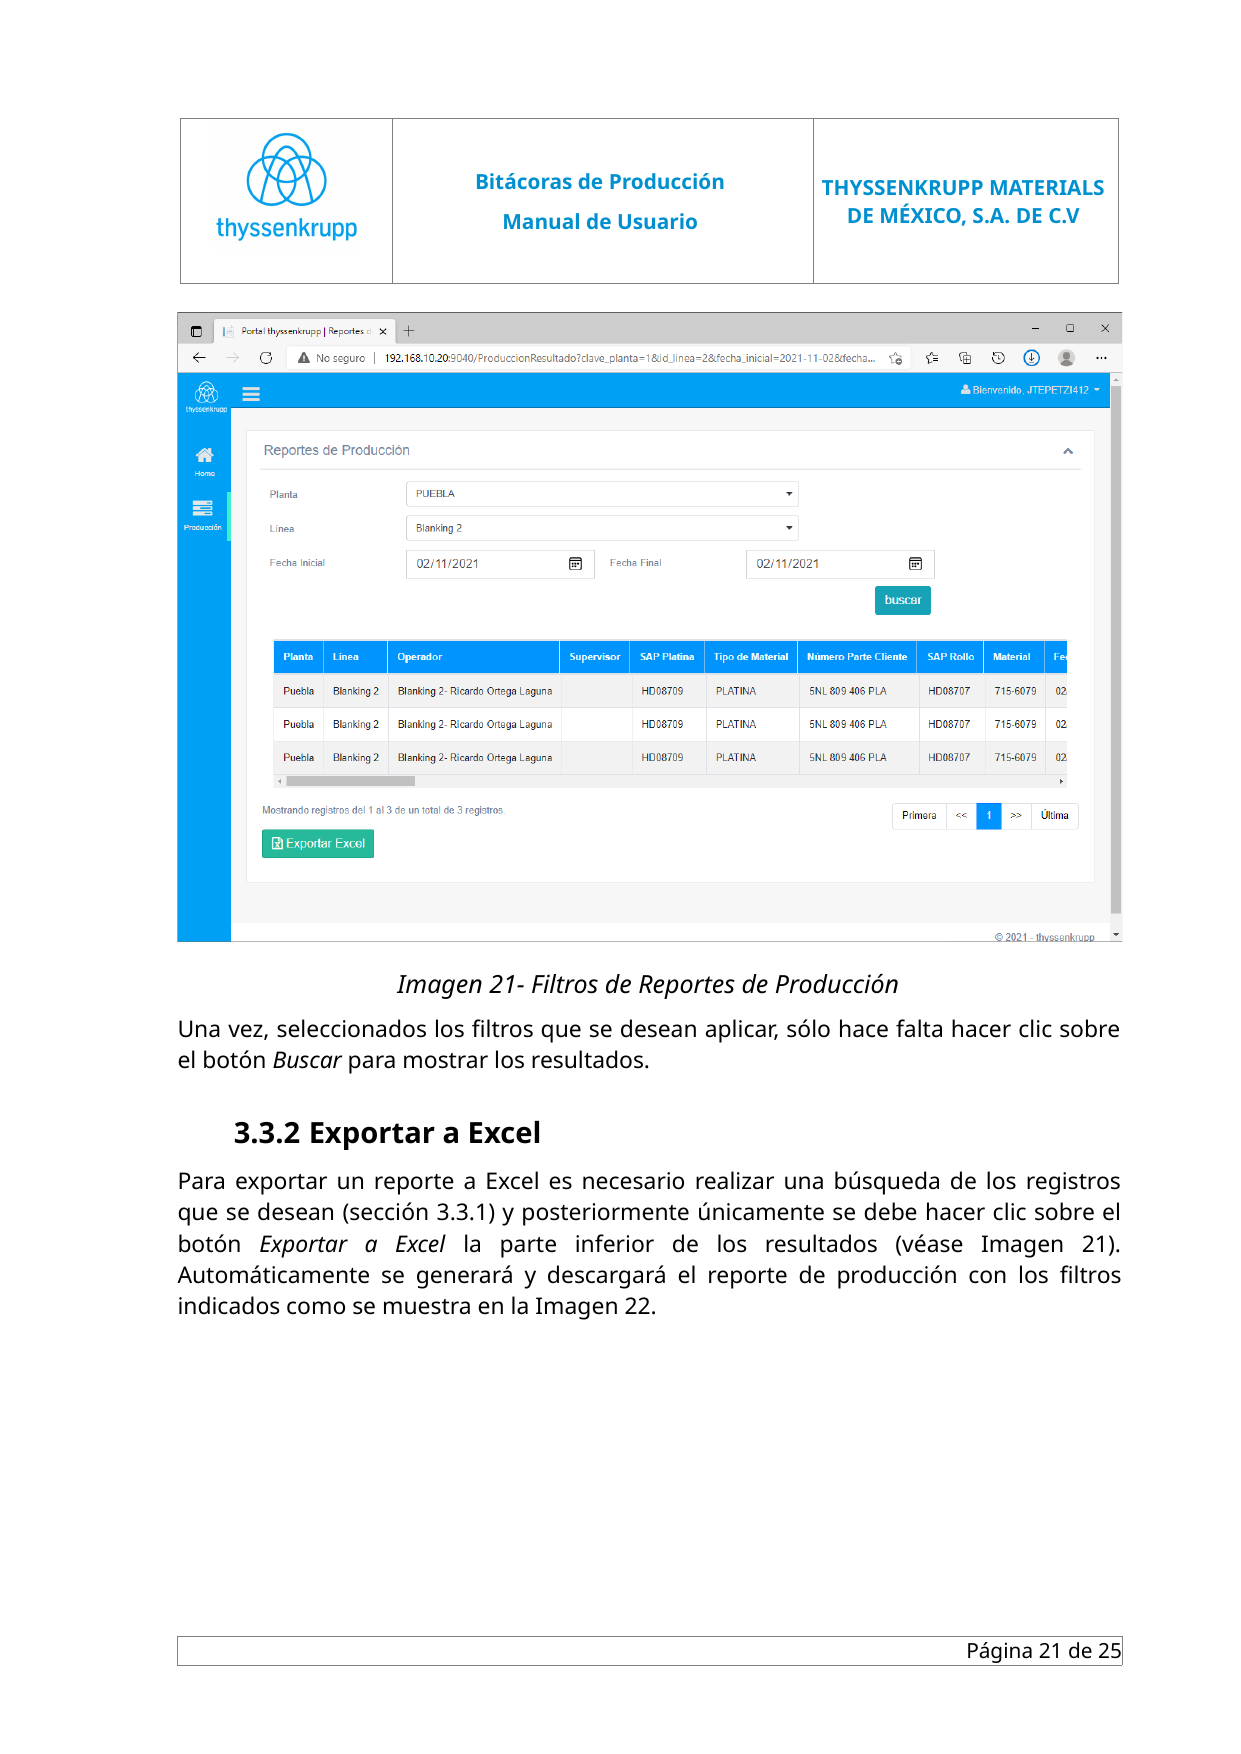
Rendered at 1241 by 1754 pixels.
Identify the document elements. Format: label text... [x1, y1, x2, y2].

text Imagen 21- Filtros de Reportes de Producción [177, 966, 1122, 1000]
text Una vez, seleccionados los filtros que se desean aplicar, sólo hace falta hacer clic sobre el botón Buscar para mostrar los resultados. [177, 1013, 1122, 1075]
text Para exportar un reporte a Excel es necesario realizar una búsqueda de los registros que se desean (sección 3.3.1) y posteriormente únicamente se debe hacer clic sobre el botón Exportar a Excel la parte inferior de los resultados (véase Imagen 21). Automáticamente se generará y descargará el reporte de producción con los filtros indicados como se muestra en la Imagen 22. [177, 1165, 1122, 1321]
subtitle Exportar a Excel [233, 1113, 1122, 1152]
